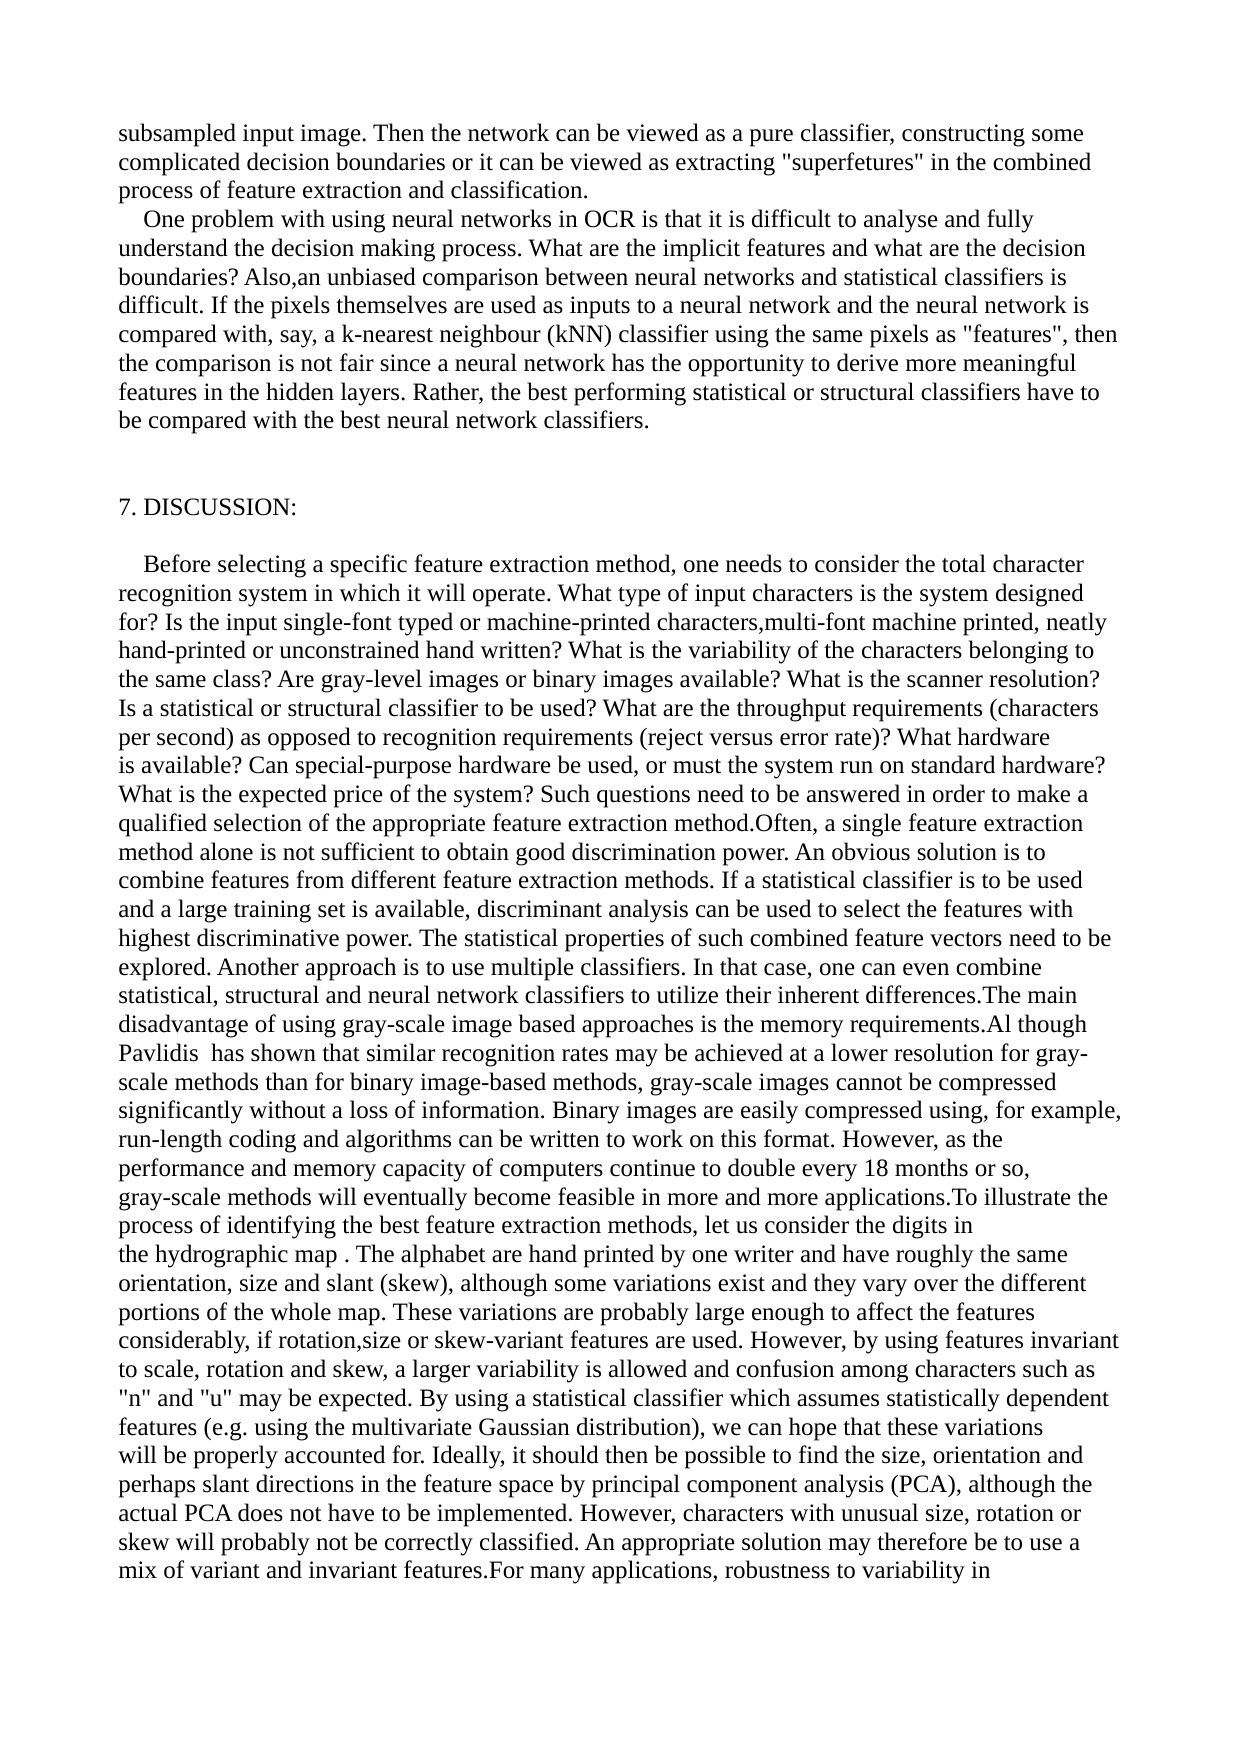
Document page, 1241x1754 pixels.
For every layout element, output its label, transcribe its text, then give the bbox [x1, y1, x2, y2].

text orientation, size and slant (skew), although some variations exist and they vary over the different portions of the whole map. These variations are probably large enough to affect the features considerably, if rotation,size or skew-variant features are used. However, by using features invariant to scale, rotation and skew, a larger variability is allowed and confusion among characters such as "n" and "u" may be expected. By using a statistical classifier which assumes statistically dependent features (e.g. using the multivariate Gaussian distribution), we can hope that these variations [118, 1268, 1122, 1441]
text the hydrographic map . The alphabet are hand printed by one writer and have roughly the same [118, 1239, 1122, 1268]
text Before selecting a specific feature extraction method, one needs to consider the total character recognition system in which it will operate. What type of input characters is the system designed for? Is the input single-font typed or machine-printed characters,multi-font machine printed, neatly hand-printed or unconstrained hand written? What is the variability of the characters belonging to the same class? Are gray-level images or binary images available? What is the scanner resolution? Is a statistical or structural classifier to be used? What are the throughput requirements (characters per second) as opposed to recognition requirements (reject versus error rate)? What hardware [118, 549, 1122, 751]
text will be properly accounted for. Ideally, it should then be possible to find the size, orientation and perhaps slant directions in the feature space by principal component analysis (PCA), although the actual PCA does not have to be implemented. However, characters with unusual size, rotation or skew will probably not be correctly classified. An appropriate solution may therefore be to use a mix of variant and invariant features.For many applications, robustness to variability in [118, 1441, 1122, 1584]
text scale methods than for binary image-based methods, gray-scale images cannot be compressed significantly without a loss of information. Binary images are easily compressed using, for example, run-length coding and algorithms can be written to work on this format. However, as the performance and memory capacity of computers continue to double every 18 months or so, [118, 1067, 1122, 1182]
text is available? Can special-purpose hardware be used, or must the system run on standard hardware? What is the expected price of the system? Such questions need to be answered in order to make a qualified selection of the appropriate feature extraction method.Often, a single feature extraction method alone is not sufficient to obtain good discrimination power. An obvious solution is to combine features from different feature extraction methods. If a statistical classifier is to be used and a large training set is available, discriminant analysis can be used to select the features with highest discriminative power. The statistical properties of such combined feature vectors need to be [118, 751, 1122, 952]
text 7. DISCUSSION: [118, 492, 1122, 521]
text subsampled input image. Then the network can be viewed as a pure classifier, constructing some complicated decision boundaries or it can be viewed as extracting "superfetures" in the combined process of feature extraction and classification. [118, 118, 1122, 204]
text One problem with using neural networks in OCR is that it is difficult to analyse and fully understand the decision making process. What are the implicit features and what are the decision boundaries? Also,an unbiased comparison between neural networks and statistical classifiers is difficult. If the pixels themselves are used as inputs to a neural network and the neural network is compared with, say, a k-nearest neighbour (kNN) classifier using the same pixels as "features", then the comparison is not fair since a neural network has the opportunity to derive more meaningful features in the hidden layers. Rather, the best performing statistical or structural classifiers have to be compared with the best neural network classifiers. [118, 204, 1122, 434]
text explored. Another approach is to use multiple classifiers. In that case, one can even combine statistical, structural and neural network classifiers to utilize their inherent differences.The main disadvantage of using gray-scale image based approaches is the memory requirements.Al though Pavlidis has shown that similar recognition rates may be achieved at a lower resolution for gray- [118, 952, 1122, 1067]
text gray-scale methods will eventually become feasible in more and more applications.To illustrate the process of identifying the best feature extraction methods, let us consider the digits in [118, 1182, 1122, 1239]
